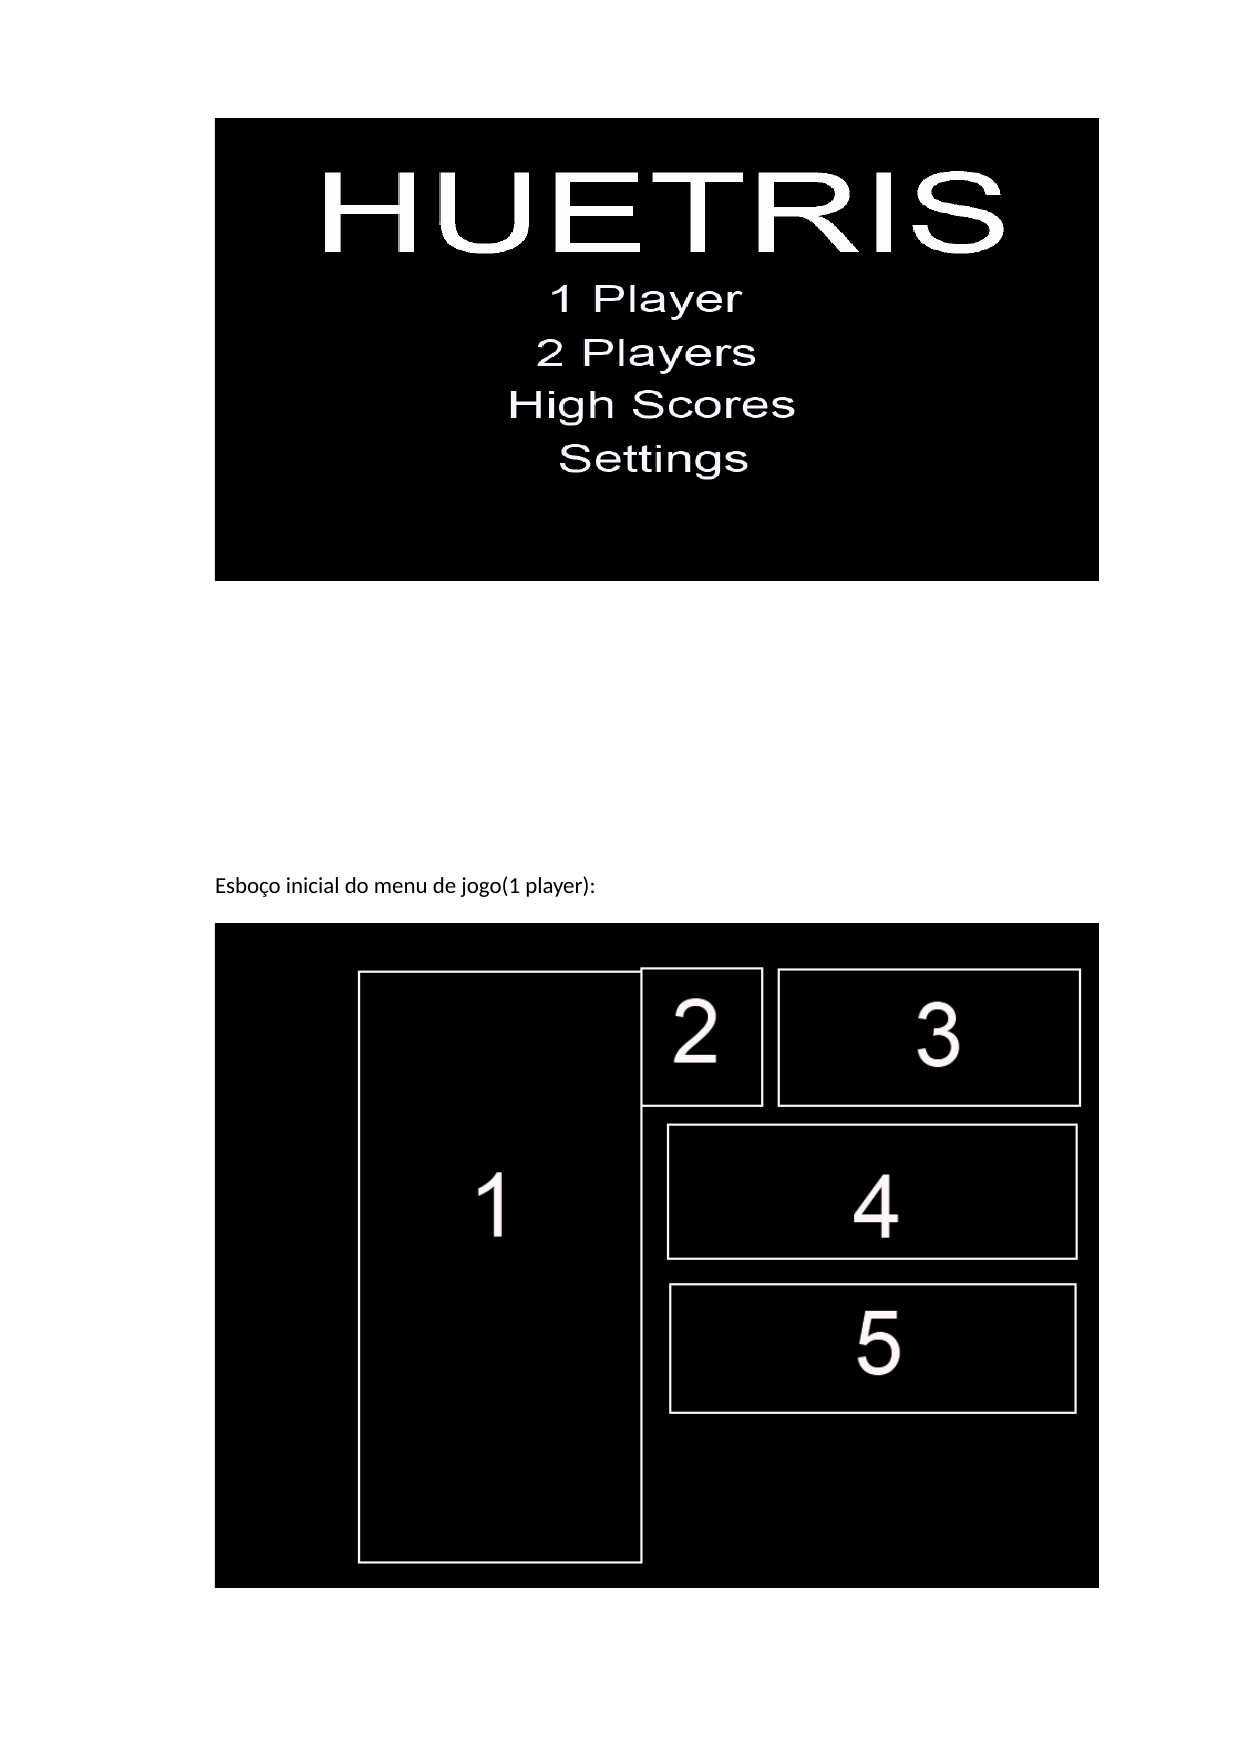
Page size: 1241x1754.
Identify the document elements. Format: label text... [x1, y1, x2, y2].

picture [214, 923, 1099, 1588]
picture [214, 118, 1099, 581]
text Esboço inicial do menu de jogo(1 player): [215, 871, 1063, 899]
